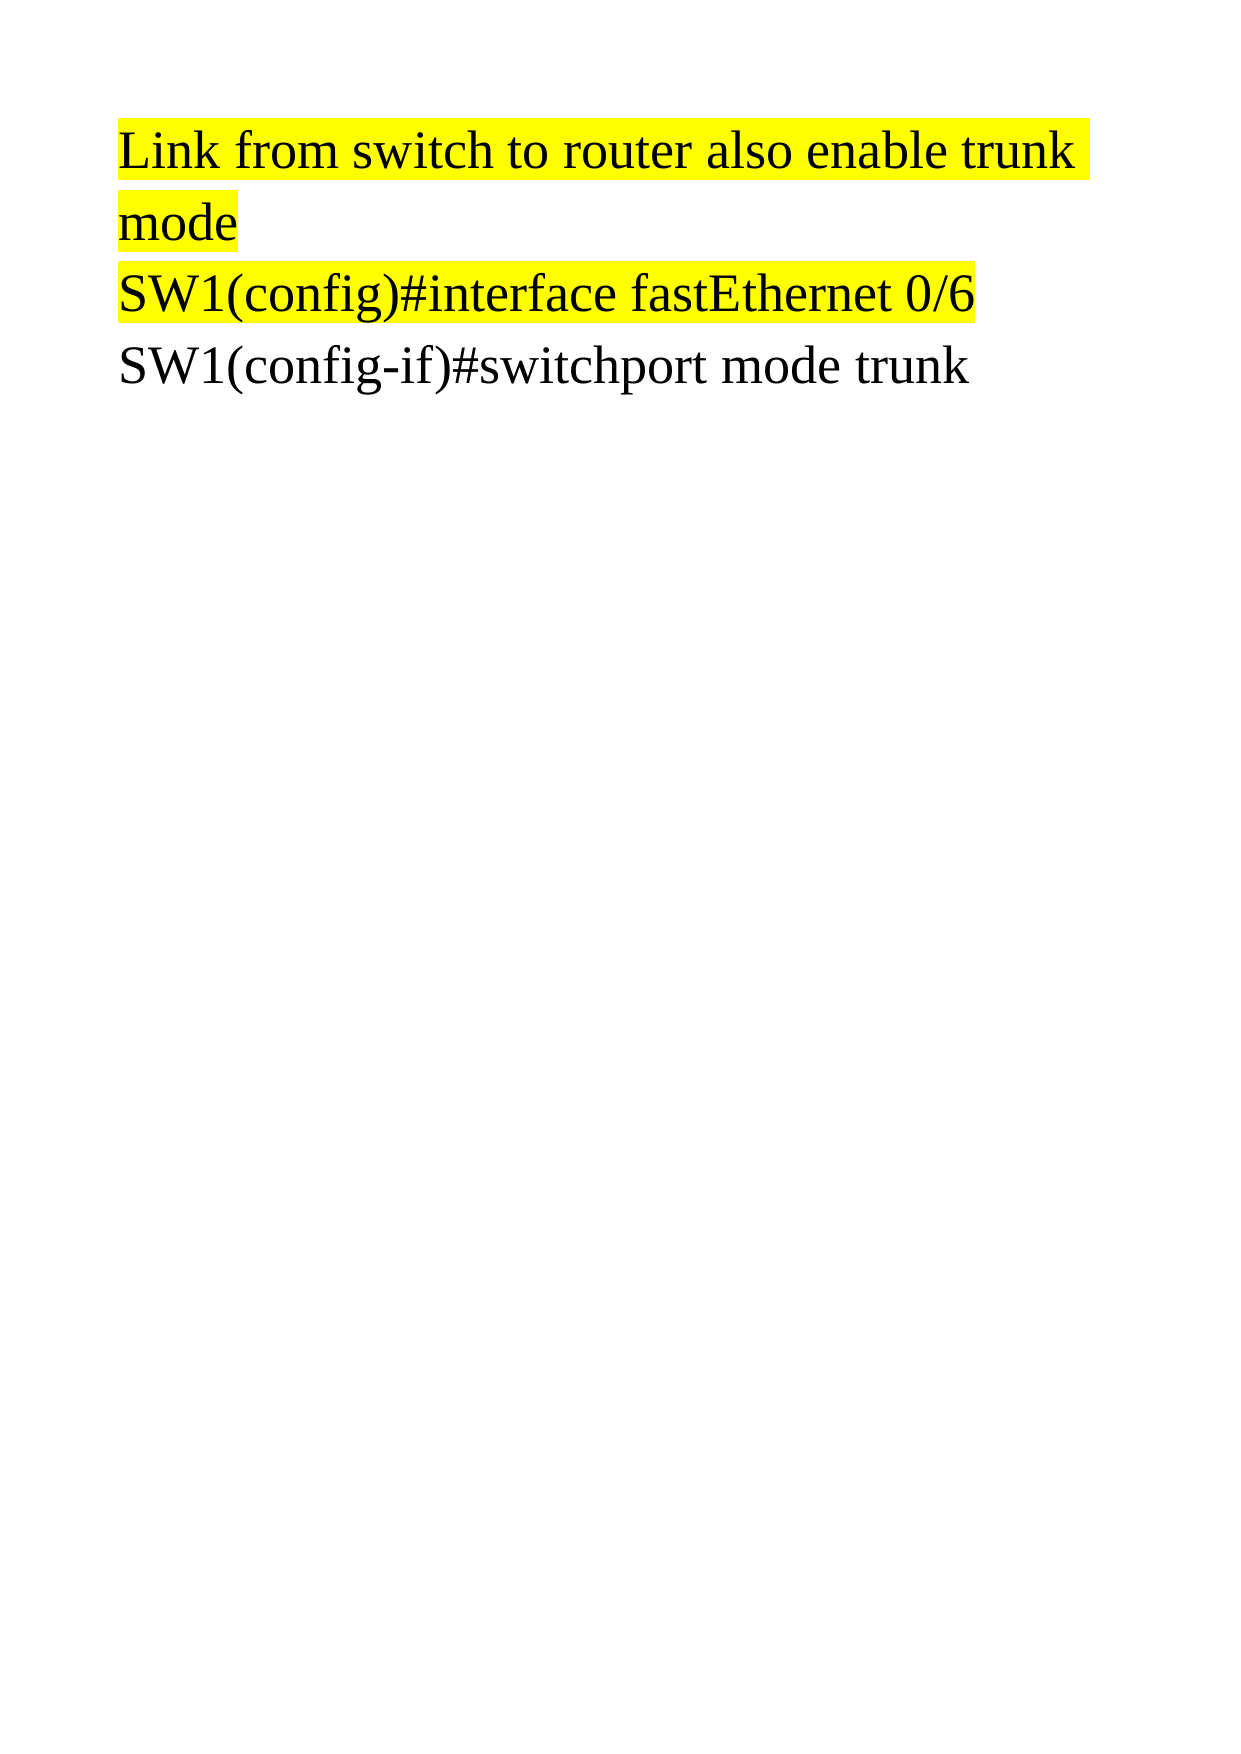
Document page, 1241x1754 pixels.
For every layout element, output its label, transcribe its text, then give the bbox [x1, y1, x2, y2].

text SW1(config)#interface fastEthernet 0/6 [118, 261, 1122, 323]
text SW1(config-if)#switchport mode trunk [118, 333, 1122, 395]
text Link from switch to router also enable trunk mode [118, 118, 1122, 252]
